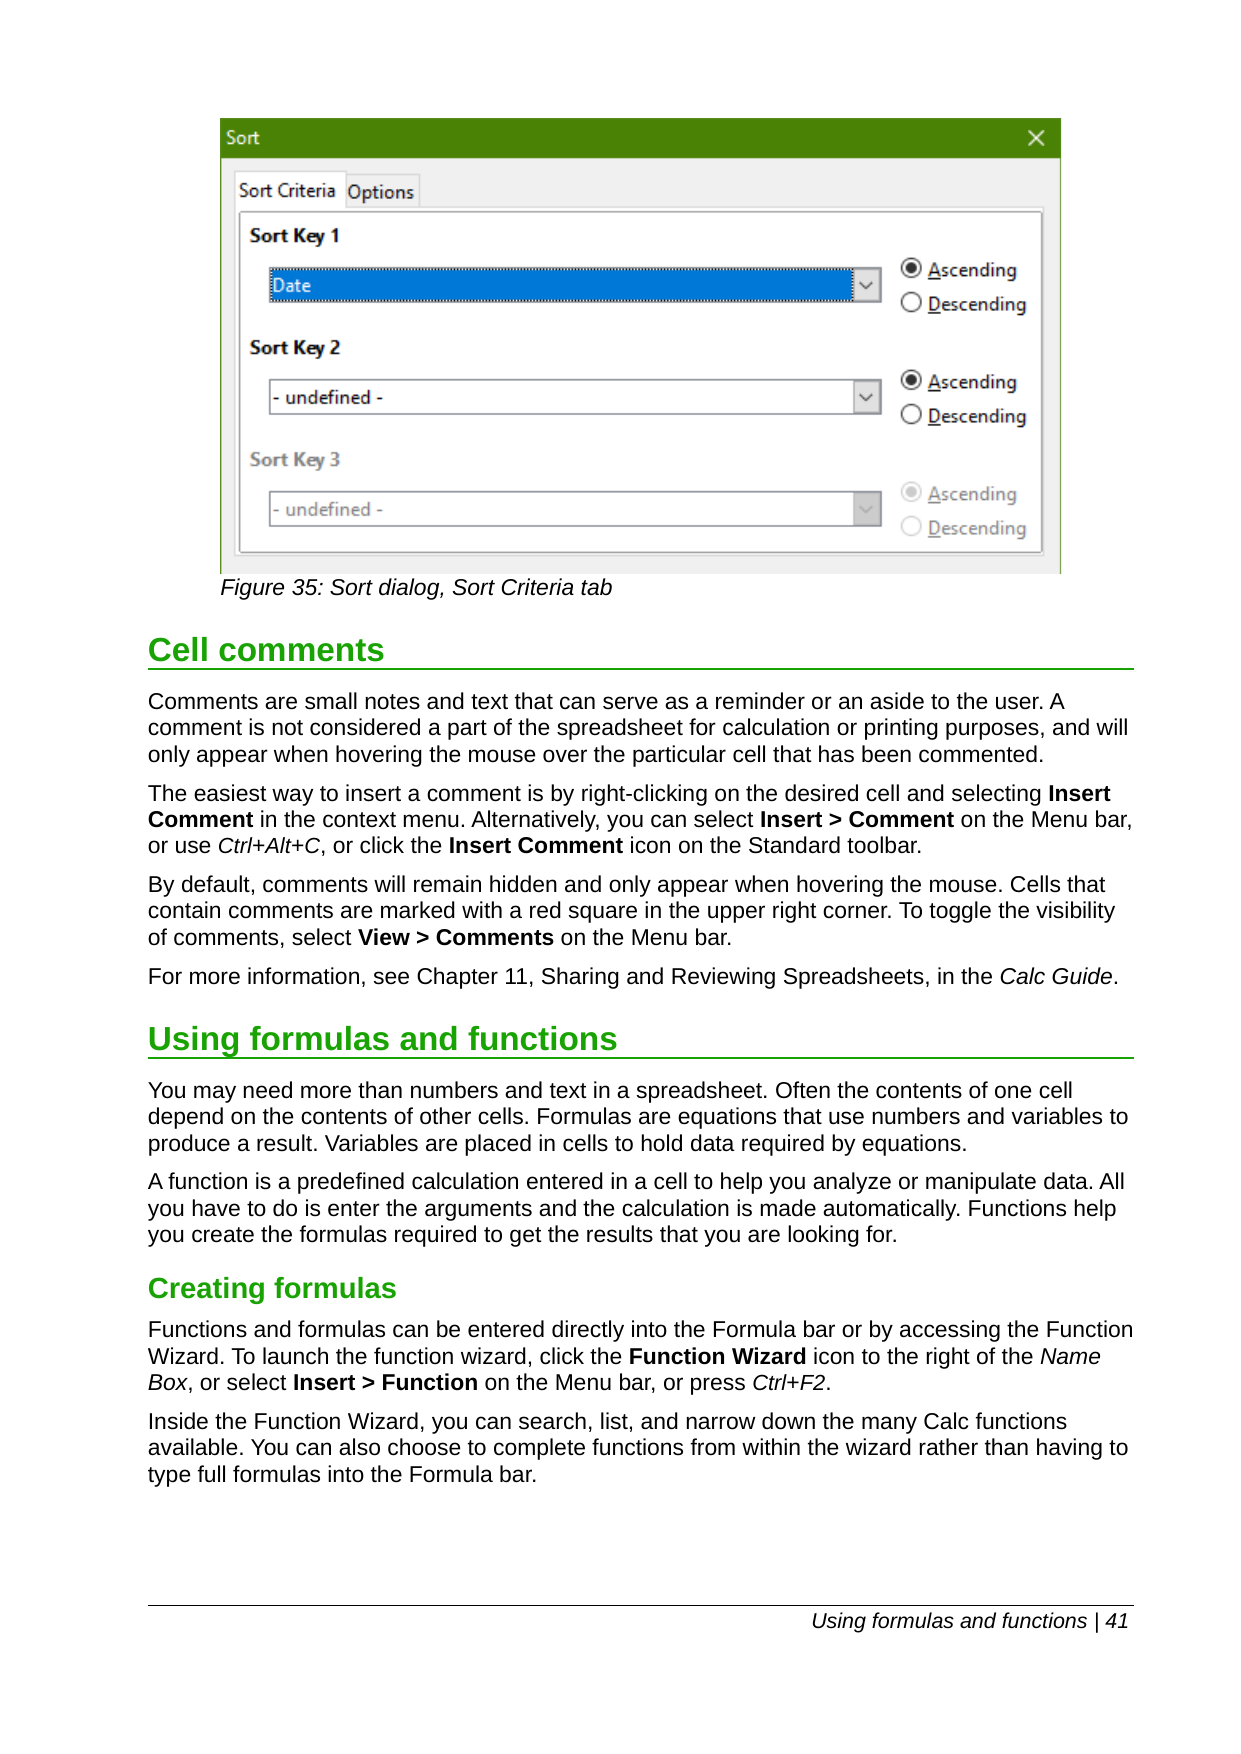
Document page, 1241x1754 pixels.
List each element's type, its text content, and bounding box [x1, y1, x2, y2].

text Figure 35: Sort dialog, Sort Criteria tab [220, 574, 1061, 600]
text You may need more than numbers and text in a spreadsheet. Often the contents of one cell depend on the contents of other cells. Formulas are equations that use numbers and variables to produce a result. Variables are placed in cells to hold data required by equations. [148, 1077, 1134, 1156]
subtitle Creating formulas [148, 1271, 1134, 1304]
text Functions and formulas can be entered directly into the Formula bar or by accessing the Function Wizard. To launch the function wizard, click the Function Wizard icon to the right of the Name Box, or select Insert > Function on the Menu bar, or press Ctrl+F2. [148, 1316, 1134, 1395]
picture [220, 118, 1062, 574]
text Comments are small notes and text that can serve as a reminder or an aside to the user. A comment is not considered a part of the spreadsheet for calculation or printing purposes, and will only appear when hovering the mouse over the particular cell that has been commented. [148, 688, 1134, 767]
text By default, comments will remain hidden and only appear when hovering the mouse. Cells that contain comments are marked with a red square in the upper right corner. To toggle the visibility of comments, select View > Comments on the Menu bar. [148, 871, 1134, 950]
text The easiest way to insert a comment is by right-clicking on the desired cell and selecting Insert Comment in the context menu. Alternatively, you can select Insert > Comment on the Menu bar, or use Ctrl+Alt+C, or click the Insert Comment icon on the Standard toolbar. [148, 779, 1134, 859]
subtitle Cell comments [148, 630, 1134, 668]
text For more information, see Chapter 11, Sharing and Reviewing Spreadsheets, in the Calc Guide. [148, 963, 1134, 989]
text Inside the Function Wizard, you can search, list, and narrow down the many Calc functions available. You can also choose to complete functions from within the wizard rather than having to type full formulas into the Formula bar. [148, 1408, 1134, 1487]
text A function is a predefined calculation entered in a cell to help you analyze or manipulate data. All you have to do is enter the arguments and the calculation is made automatically. Functions help you create the formulas required to get the results that you are looking for. [148, 1168, 1134, 1247]
subtitle Using formulas and functions [148, 1018, 1134, 1057]
